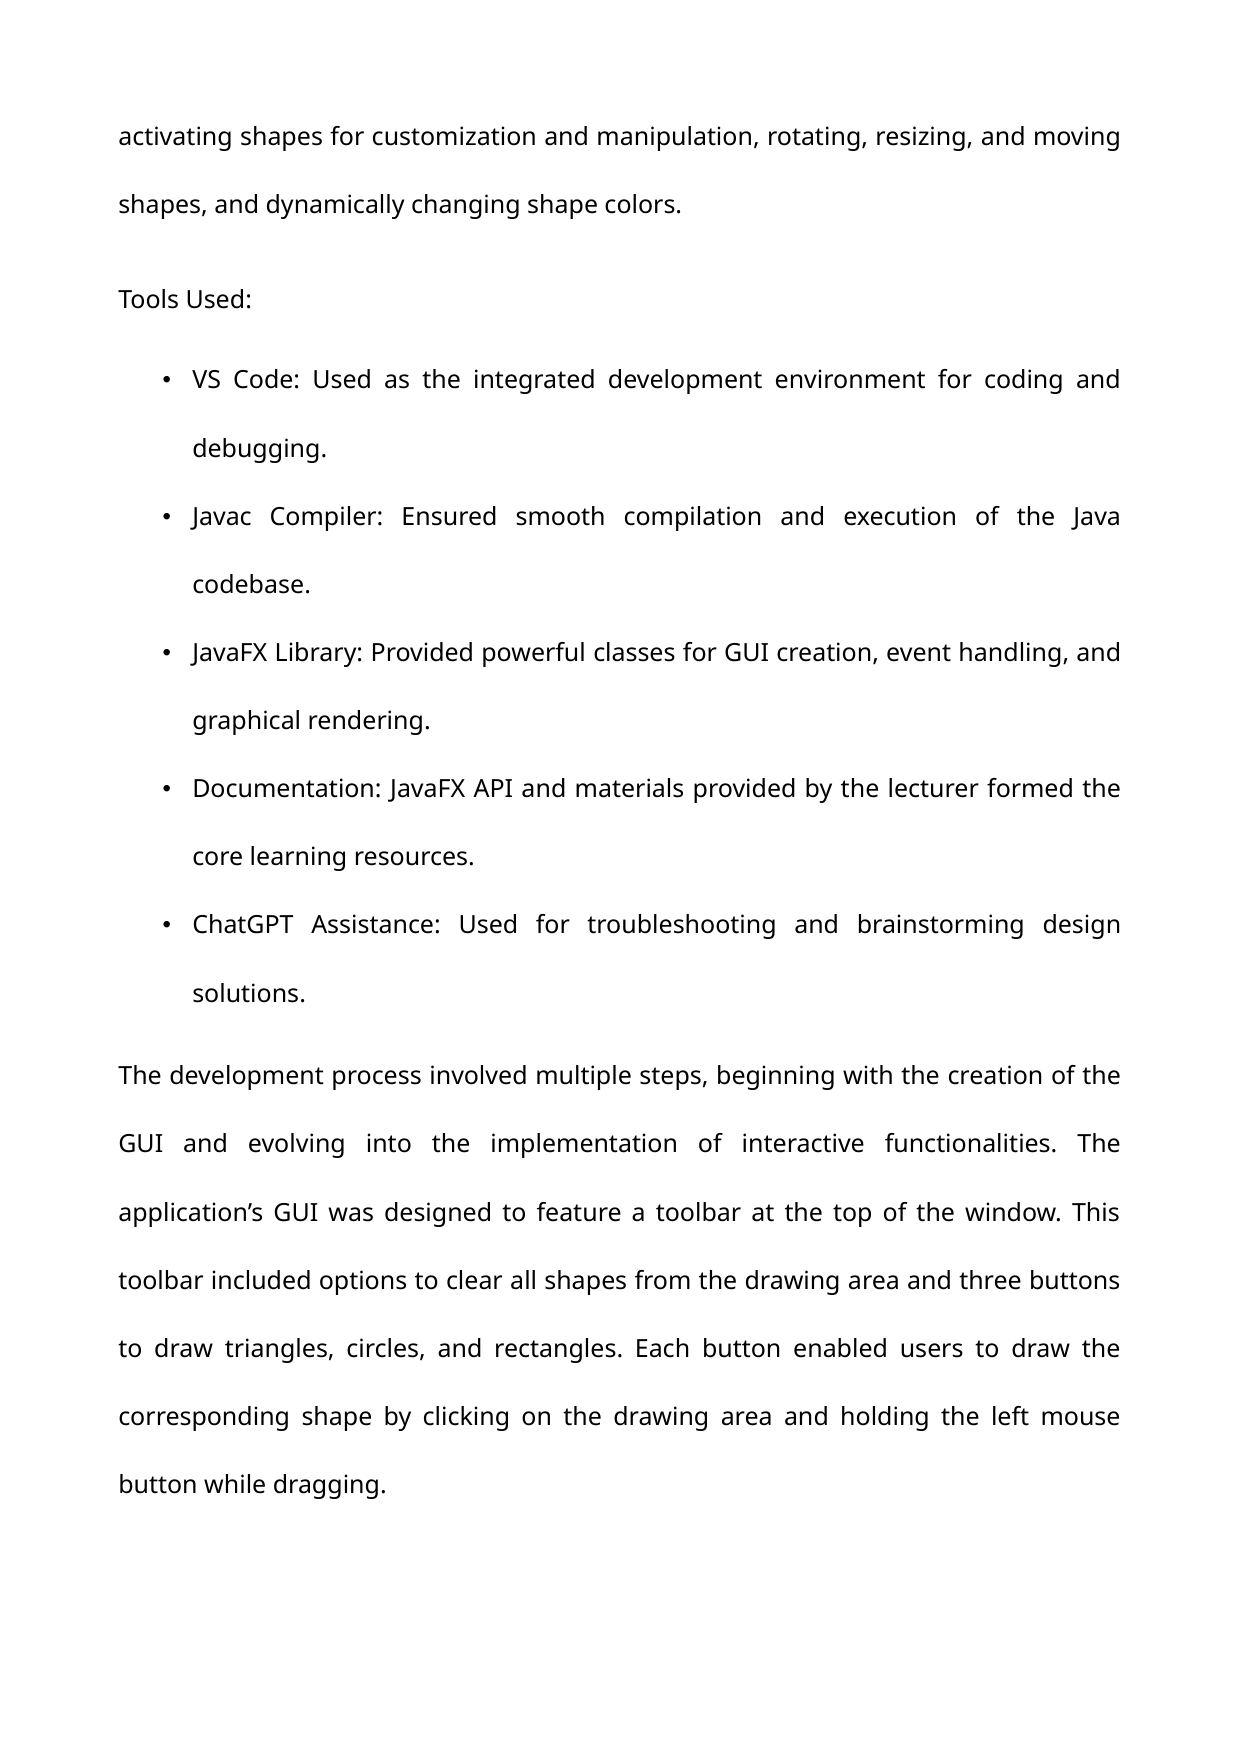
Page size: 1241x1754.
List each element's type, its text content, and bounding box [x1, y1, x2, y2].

list JavaFX Library: Provided powerful classes for GUI creation, event handling, and graphical rendering. [162, 634, 1122, 737]
text The development process involved multiple steps, beginning with the creation of the GUI and evolving into the implementation of interactive functionalities. The application’s GUI was designed to feature a toolbar at the top of the window. This toolbar included options to clear all shapes from the drawing area and three buttons to draw triangles, circles, and rectangles. Each button enabled users to draw the corresponding shape by clicking on the drawing area and holding the left mouse button while dragging. [118, 1058, 1122, 1501]
list Javac Compiler: Ensured smooth compilation and execution of the Java codebase. [162, 498, 1122, 601]
subtitle Tools Used: [118, 281, 1122, 316]
text activating shapes for customization and manipulation, rotating, resizing, and moving shapes, and dynamically changing shape colors. [118, 118, 1122, 220]
list Documentation: JavaFX API and materials provided by the lecturer formed the core learning resources. [162, 771, 1122, 873]
list ChatGPT Assistance: Used for troubleshooting and brainstorming design solutions. [162, 907, 1122, 1009]
list VS Code: Used as the integrated development environment for coding and debugging. [162, 362, 1122, 464]
